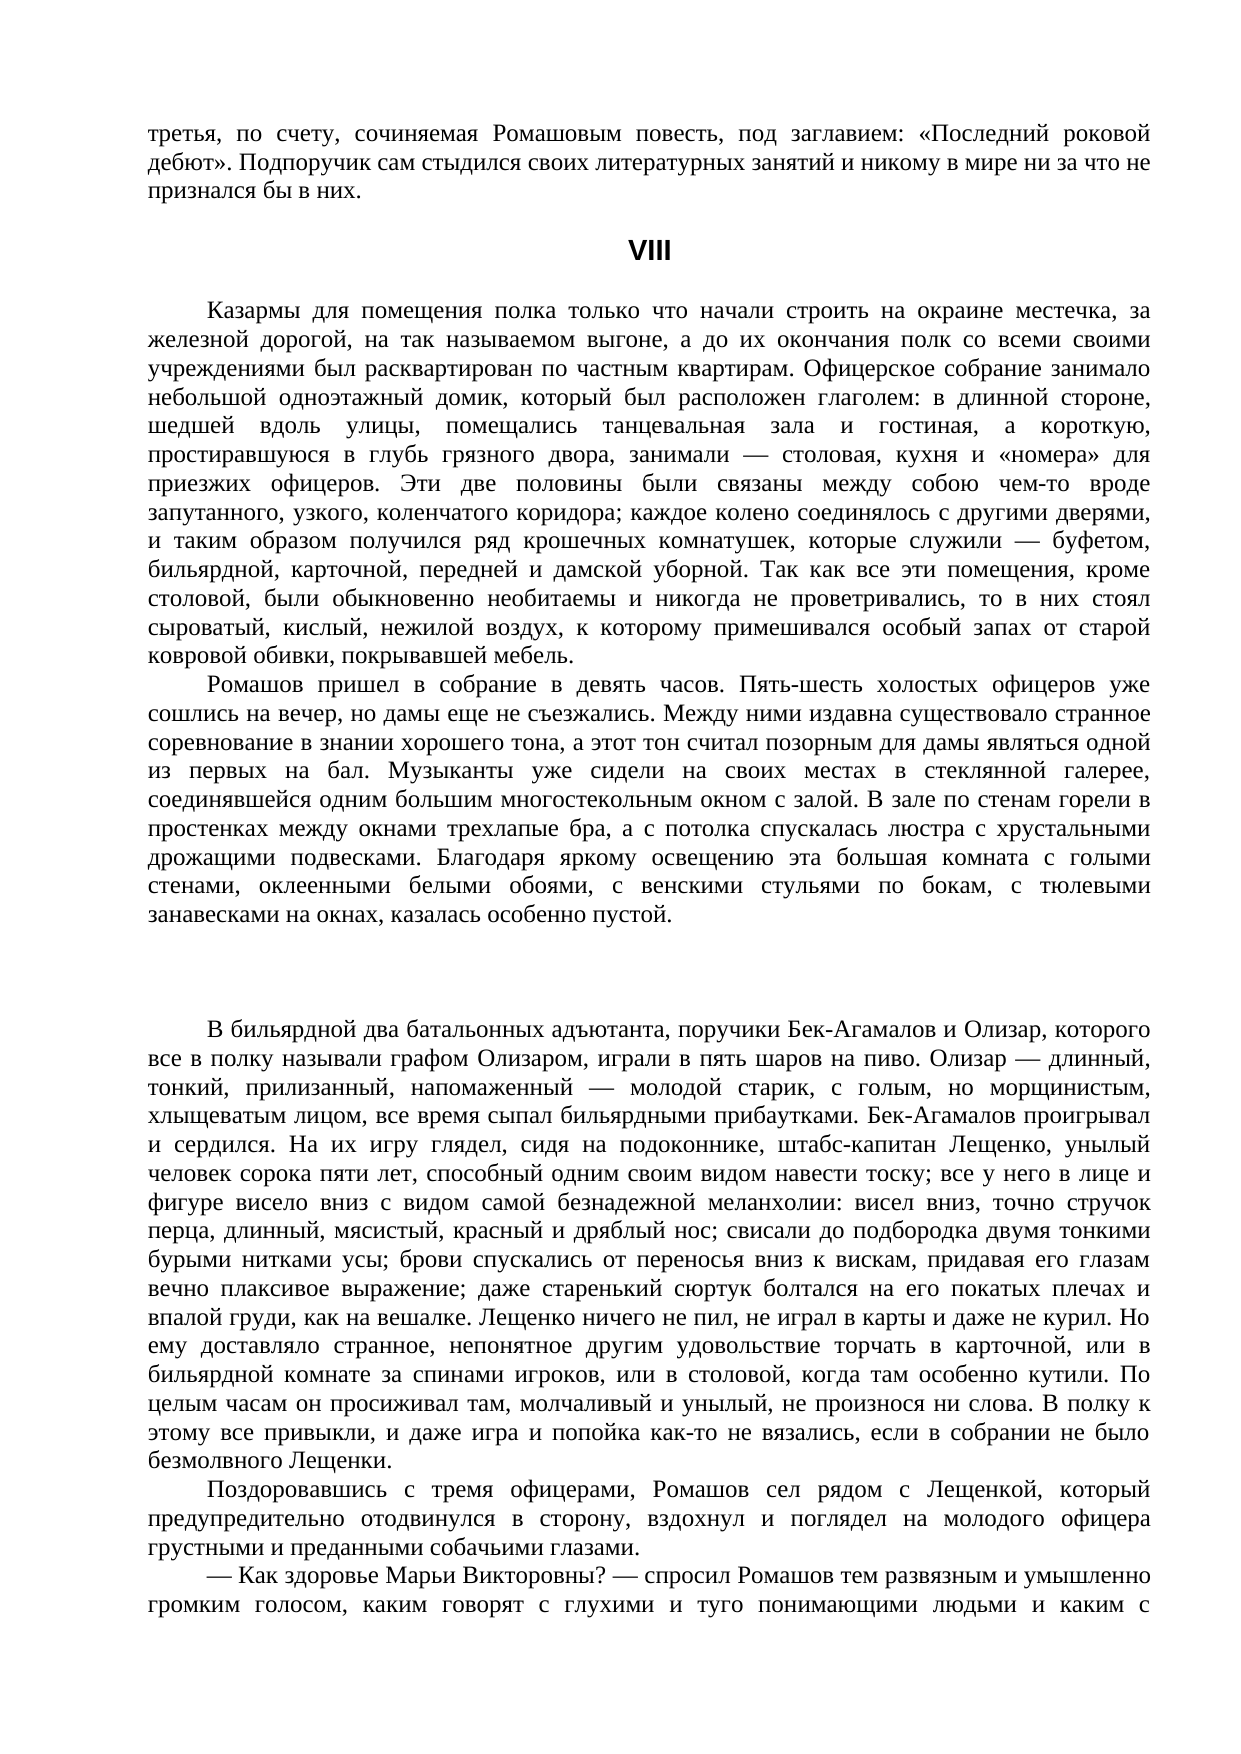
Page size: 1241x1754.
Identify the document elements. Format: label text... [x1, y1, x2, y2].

text — Как здоровье Марьи Викторовны? — спросил Ромашов тем развязным и умышленно громким голосом, каким говорят с глухими и туго понимающими людьми и каким с [148, 1560, 1152, 1618]
text третья, по счету, сочиняемая Ромашовым повесть, под заглавием: «Последний роковой дебют». Подпоручик сам стыдился своих литературных занятий и никому в мире ни за что не признался бы в них. [148, 118, 1152, 204]
text Казармы для помещения полка только что начали строить на окраине местечка, за железной дорогой, на так называемом выгоне, а до их окончания полк со всеми своими учреждениями был расквартирован по частным квартирам. Офицерское собрание занимало небольшой одноэтажный домик, который был расположен глаголем: в длинной стороне, шедшей вдоль улицы, помещались танцевальная зала и гостиная, а короткую, простиравшуюся в глубь грязного двора, занимали — столовая, кухня и «номера» для приезжих офицеров. Эти две половины были связаны между собою чем-то вроде запутанного, узкого, коленчатого коридора; каждое колено соединялось с другими дверями, и таким образом получился ряд крошечных комнатушек, которые служили — буфетом, бильярдной, карточной, передней и дамской уборной. Так как все эти помещения, кроме столовой, были обыкновенно необитаемы и никогда не проветривались, то в них стоял сыроватый, кислый, нежилой воздух, к которому примешивался особый запах от старой ковровой обивки, покрывавшей мебель. [148, 295, 1152, 669]
subtitle VIII [148, 233, 1152, 267]
text Ромашов пришел в собрание в девять часов. Пять-шесть холостых офицеров уже сошлись на вечер, но дамы еще не съезжались. Между ними издавна существовало странное соревнование в знании хорошего тона, а этот тон считал позорным для дамы являться одной из первых на бал. Музыканты уже сидели на своих местах в стеклянной галерее, соединявшейся одним большим многостекольным окном с залой. В зале по стенам горели в простенках между окнами трехлапые бра, а с потолка спускалась люстра с хрустальными дрожащими подвесками. Благодаря яркому освещению эта большая комната с голыми стенами, оклеенными белыми обоями, с венскими стульями по бокам, с тюлевыми занавесками на окнах, казалась особенно пустой. [148, 669, 1152, 928]
text Поздоровавшись с тремя офицерами, Ромашов сел рядом с Лещенкой, который предупредительно отодвинулся в сторону, вздохнул и поглядел на молодого офицера грустными и преданными собачьими глазами. [148, 1474, 1152, 1560]
text В бильярдной два батальонных адъютанта, поручики Бек-Агамалов и Олизар, которого все в полку называли графом Олизаром, играли в пять шаров на пиво. Олизар — длинный, тонкий, прилизанный, напомаженный — молодой старик, с голым, но морщинистым, хлыщеватым лицом, все время сыпал бильярдными прибаутками. Бек-Агамалов проигрывал и сердился. На их игру глядел, сидя на подоконнике, штабс-капитан Лещенко, унылый человек сорока пяти лет, способный одним своим видом навести тоску; все у него в лице и фигуре висело вниз с видом самой безнадежной меланхолии: висел вниз, точно стручок перца, длинный, мясистый, красный и дряблый нос; свисали до подбородка двумя тонкими бурыми нитками усы; брови спускались от переносья вниз к вискам, придавая его глазам вечно плаксивое выражение; даже старенький сюртук болтался на его покатых плечах и впалой груди, как на вешалке. Лещенко ничего не пил, не играл в карты и даже не курил. Но ему доставляло странное, непонятное другим удовольствие торчать в карточной, или в бильярдной комнате за спинами игроков, или в столовой, когда там особенно кутили. По целым часам он просиживал там, молчаливый и унылый, не произнося ни слова. В полку к этому все привыкли, и даже игра и попойка как-то не вязались, если в собрании не было безмолвного Лещенки. [148, 1014, 1152, 1474]
